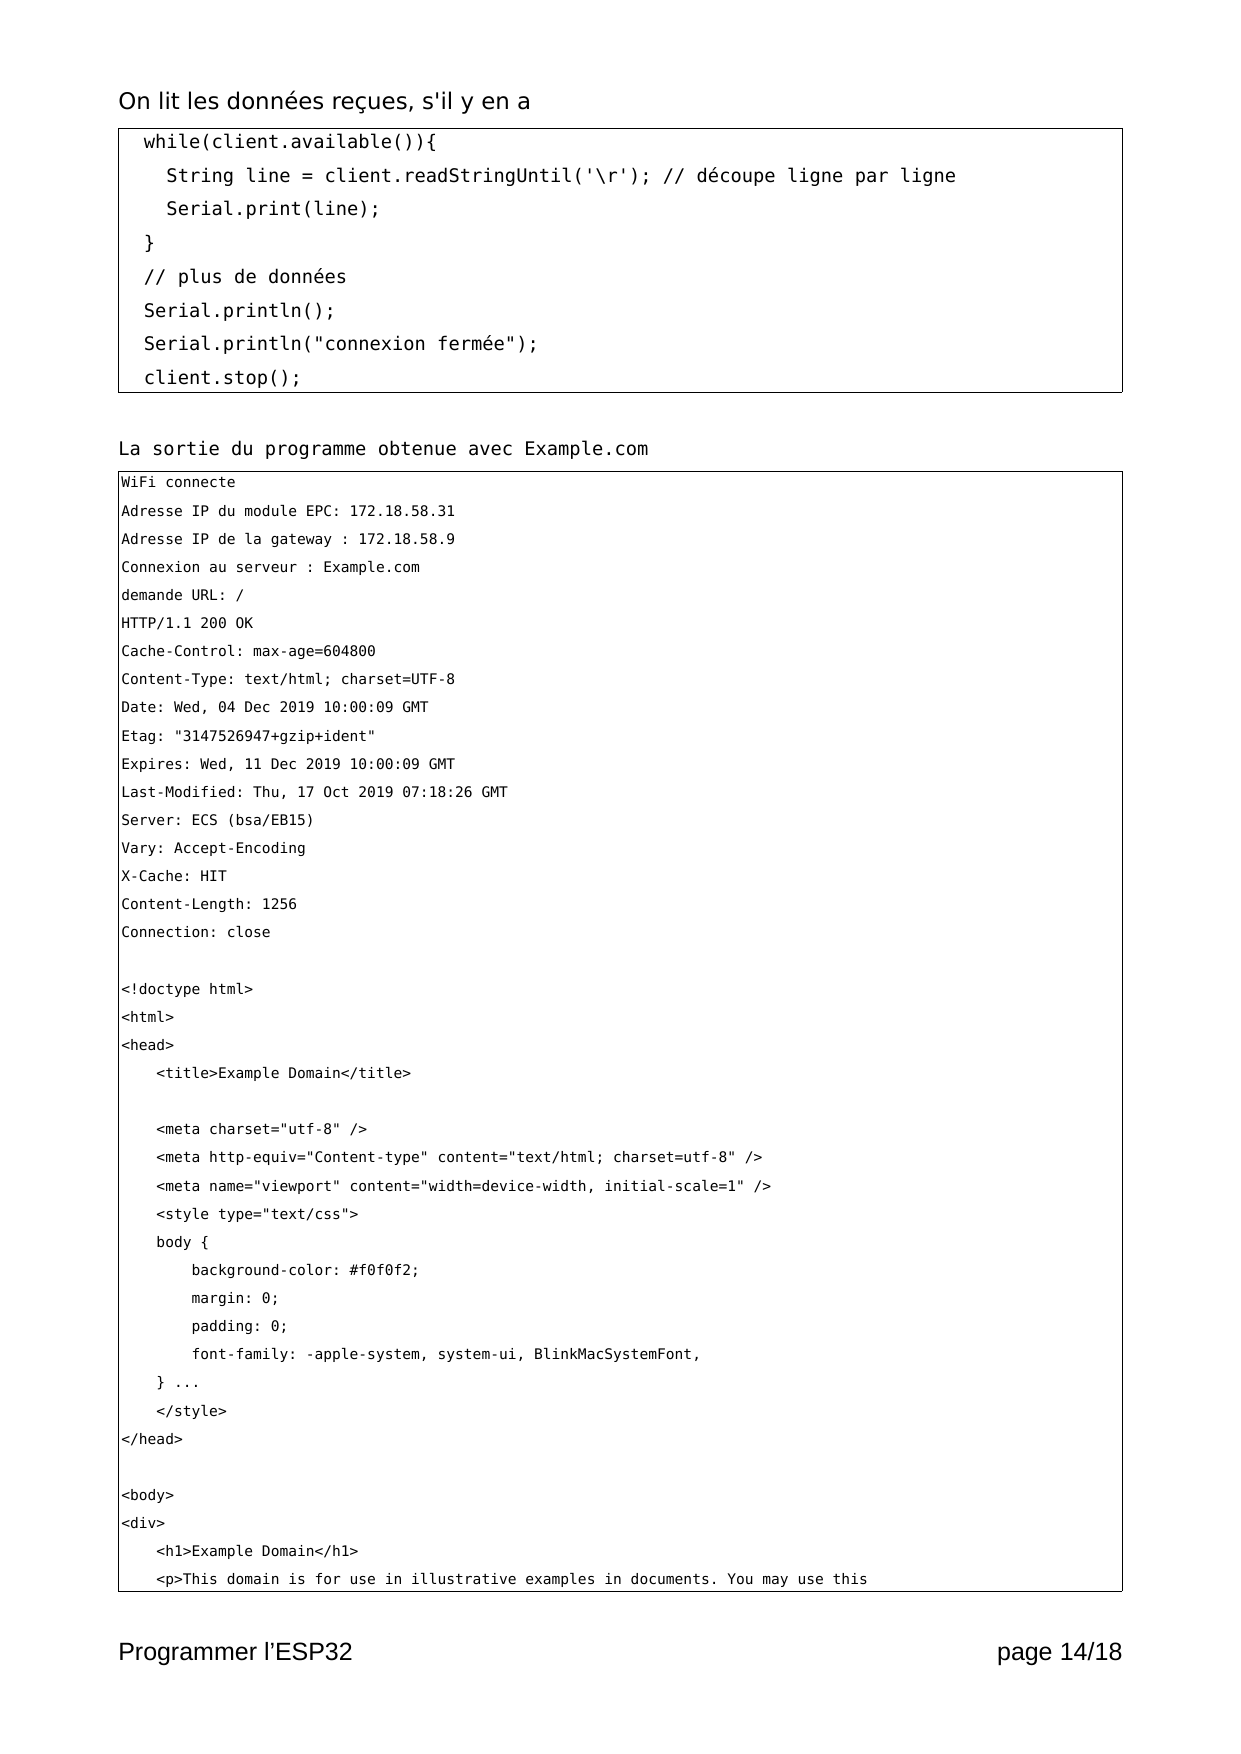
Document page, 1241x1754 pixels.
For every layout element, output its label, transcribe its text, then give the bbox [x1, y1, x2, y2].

text Adresse IP de la gateway : 172.18.58.9 [119, 528, 1122, 548]
text Etag: "3147526947+gzip+ident" [119, 724, 1122, 744]
text body { [119, 1231, 1122, 1251]
text Expires: Wed, 11 Dec 2019 10:00:09 GMT [119, 753, 1122, 773]
text <body> [119, 1484, 1122, 1504]
text </head> [119, 1428, 1122, 1448]
text <head> [119, 1034, 1122, 1054]
text background-color: #f0f0f2; [119, 1259, 1122, 1279]
text La sortie du programme obtenue avec Example.com [118, 438, 1122, 459]
text <html> [119, 1006, 1122, 1026]
text Serial.println(); [119, 297, 1122, 321]
text <meta name="viewport" content="width=device-width, initial-scale=1" /> [119, 1174, 1122, 1194]
text <p>This domain is for use in illustrative examples in documents. You may use this [119, 1568, 1122, 1591]
text Content-Length: 1256 [119, 893, 1122, 913]
text Content-Type: text/html; charset=UTF-8 [119, 668, 1122, 688]
text Date: Wed, 04 Dec 2019 10:00:09 GMT [119, 696, 1122, 716]
text </style> [119, 1399, 1122, 1419]
text margin: 0; [119, 1287, 1122, 1307]
text <style type="text/css"> [119, 1203, 1122, 1223]
text while(client.available()){ [119, 129, 1122, 153]
text <meta charset="utf-8" /> [119, 1118, 1122, 1138]
text <h1>Example Domain</h1> [119, 1540, 1122, 1560]
text font-family: -apple-system, system-ui, BlinkMacSystemFont, [119, 1343, 1122, 1363]
text demande URL: / [119, 584, 1122, 604]
text Serial.print(line); [119, 195, 1122, 220]
text Vary: Accept-Encoding [119, 837, 1122, 857]
text } ... [119, 1371, 1122, 1391]
text Connexion au serveur : Example.com [119, 556, 1122, 576]
text String line = client.readStringUntil('\r'); // découpe ligne par ligne [119, 162, 1122, 186]
text WiFi connecte [119, 472, 1122, 491]
text HTTP/1.1 200 OK [119, 612, 1122, 632]
text On lit les données reçues, s'il y en a [118, 88, 1122, 115]
text Adresse IP du module EPC: 172.18.58.31 [119, 499, 1122, 519]
text } [119, 229, 1122, 254]
text <meta http-equiv="Content-type" content="text/html; charset=utf-8" /> [119, 1146, 1122, 1166]
text Cache-Control: max-age=604800 [119, 640, 1122, 660]
text padding: 0; [119, 1315, 1122, 1335]
text X-Cache: HIT [119, 865, 1122, 885]
text Server: ECS (bsa/EB15) [119, 809, 1122, 829]
text <div> [119, 1512, 1122, 1532]
text Connection: close [119, 921, 1122, 941]
text Last-Modified: Thu, 17 Oct 2019 07:18:26 GMT [119, 781, 1122, 801]
text Serial.println("connexion fermée"); [119, 330, 1122, 355]
text <title>Example Domain</title> [119, 1062, 1122, 1082]
text // plus de données [119, 263, 1122, 288]
text client.stop(); [119, 364, 1122, 392]
text <!doctype html> [119, 978, 1122, 998]
